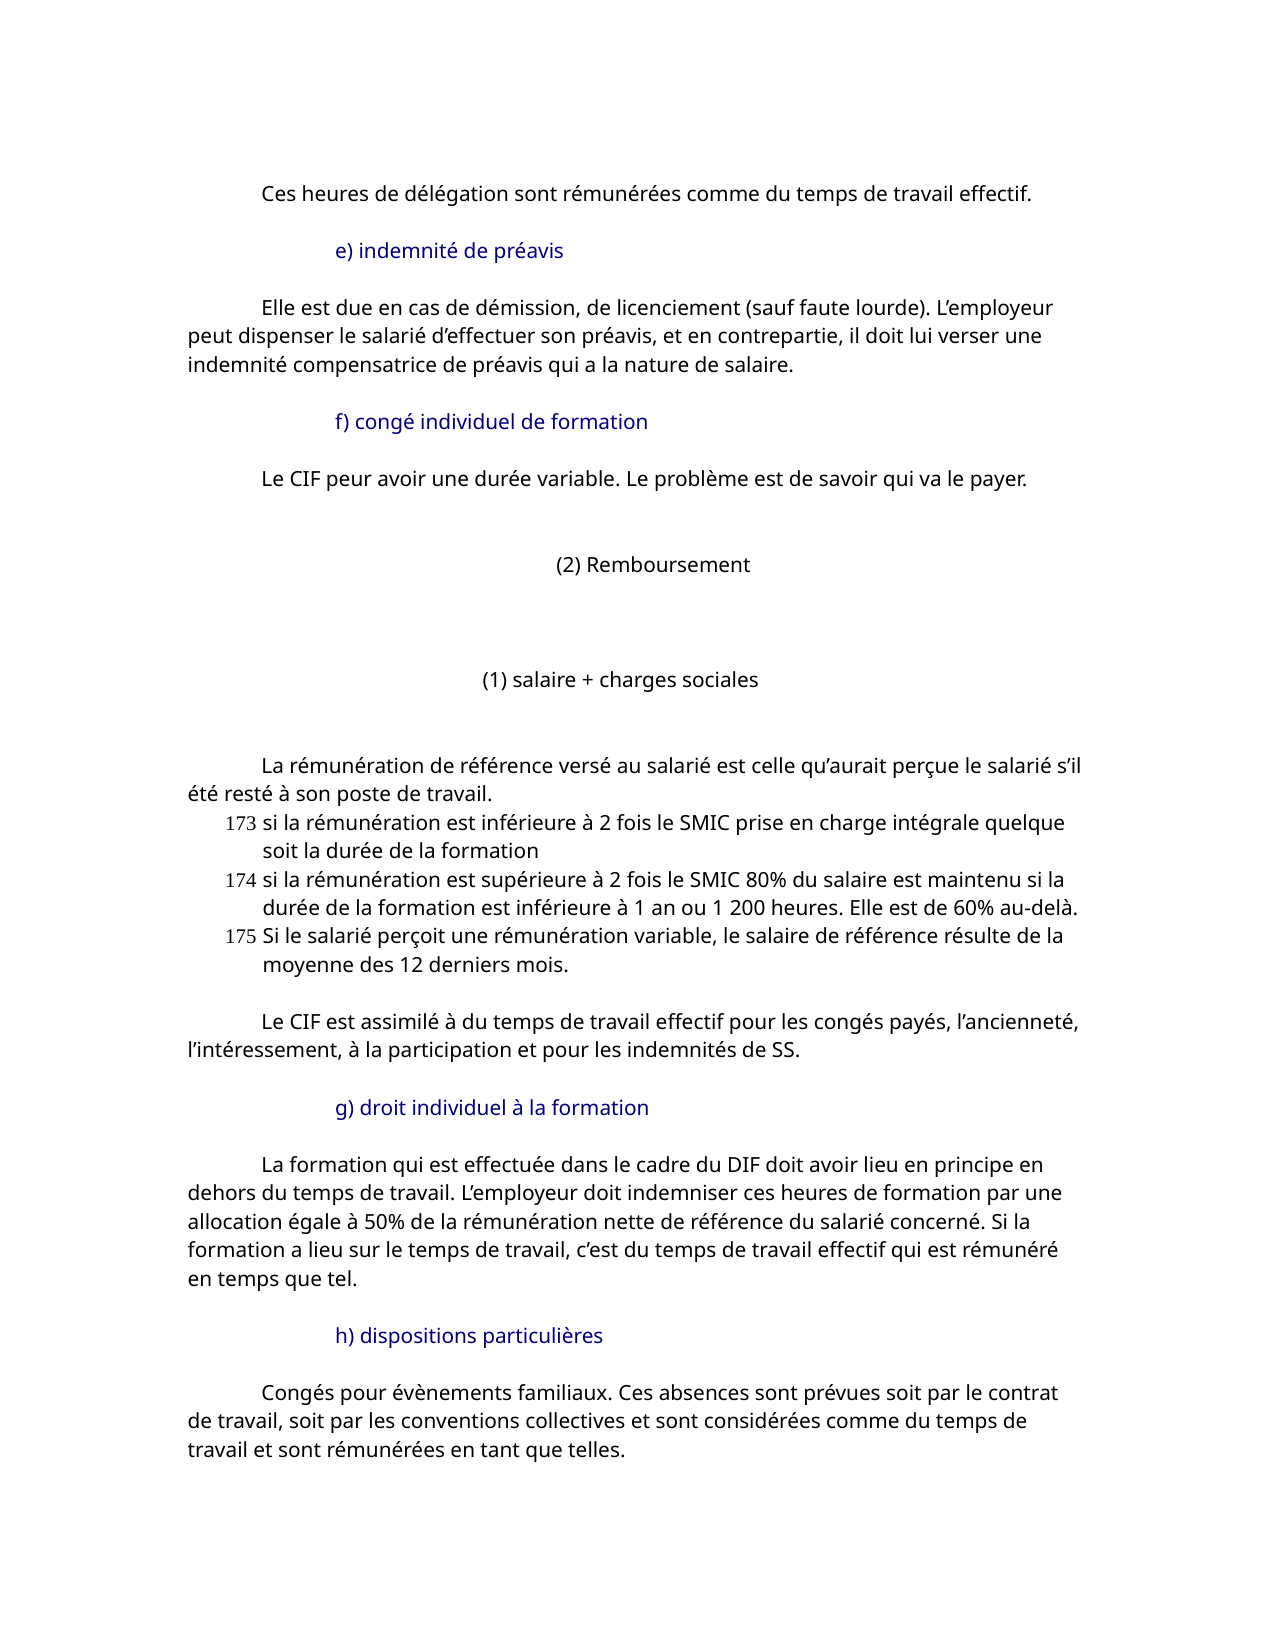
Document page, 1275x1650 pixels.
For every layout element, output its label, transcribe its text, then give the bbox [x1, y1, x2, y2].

text (2) Remboursement [187, 550, 1087, 579]
list si la rémunération est supérieure à 2 fois le SMIC 80% du salaire est maintenu si la durée de la formation est inférieure à 1 an ou 1 200 heures. Elle est de 60% au-delà. [225, 865, 1087, 922]
text g) droit individuel à la formation [261, 1093, 1087, 1121]
list Si le salarié perçoit une rémunération variable, le salaire de référence résulte de la moyenne des 12 derniers mois. [225, 922, 1087, 978]
text Congés pour évènements familiaux. Ces absences sont prévues soit par le contrat de travail, soit par les conventions collectives et sont considérées comme du temps de travail et sont rémunérées en tant que telles. [187, 1378, 1087, 1463]
text e) indemnité de préavis [187, 236, 1087, 264]
text La rémunération de référence versé au salarié est celle qu’aurait perçue le salarié s’il été resté à son poste de travail. [187, 751, 1087, 808]
text Elle est due en cas de démission, de licenciement (sauf faute lourde). L’employeur peut dispenser le salarié d’effectuer son préavis, et en contrepartie, il doit lui verser une indemnité compensatrice de préavis qui a la nature de salaire. [187, 293, 1087, 378]
list si la rémunération est inférieure à 2 fois le SMIC prise en charge intégrale quelque soit la durée de la formation [225, 808, 1087, 865]
text h) dispositions particulières [187, 1321, 1087, 1349]
text (1) salaire + charges sociales [187, 665, 1087, 693]
text f) congé individuel de formation [187, 407, 1087, 436]
text Le CIF peur avoir une durée variable. Le problème est de savoir qui va le payer. [187, 464, 1087, 493]
text La formation qui est effectuée dans le cadre du DIF doit avoir lieu en principe en dehors du temps de travail. L’employeur doit indemniser ces heures de formation par une allocation égale à 50% de la rémunération nette de référence du salarié concerné. Si la formation a lieu sur le temps de travail, c’est du temps de travail effectif qui est rémunéré en temps que tel. [187, 1150, 1087, 1292]
text Ces heures de délégation sont rémunérées comme du temps de travail effectif. [187, 179, 1087, 207]
text Le CIF est assimilé à du temps de travail effectif pour les congés payés, l’ancienneté, l’intéressement, à la participation et pour les indemnités de SS. [187, 1007, 1087, 1064]
